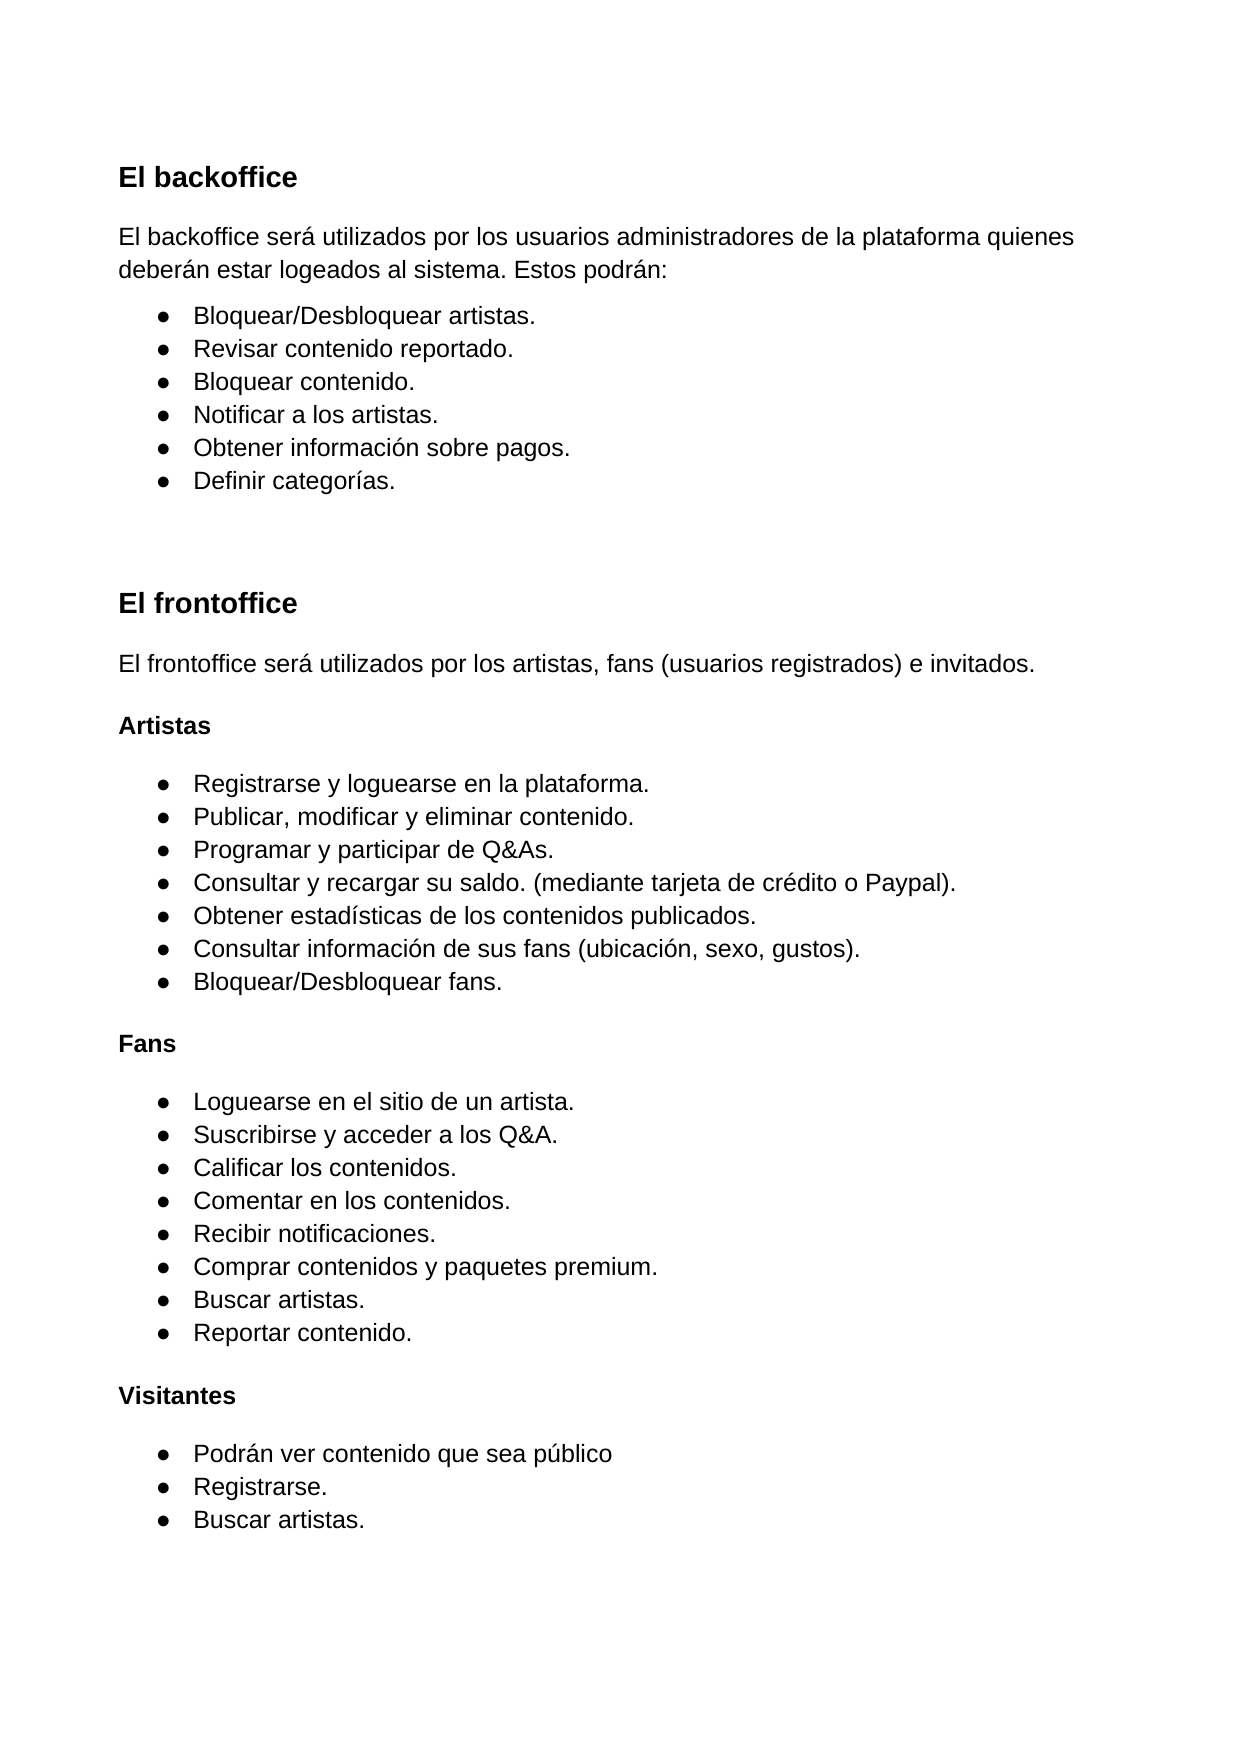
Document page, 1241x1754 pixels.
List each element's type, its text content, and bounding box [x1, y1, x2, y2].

list Programar y participar de Q&As. [156, 835, 1122, 864]
list Recibir notificaciones. [156, 1219, 1122, 1248]
list Registrarse y loguearse en la plataforma. [156, 769, 1122, 798]
list Publicar, modificar y eliminar contenido. [156, 802, 1122, 831]
list Revisar contenido reportado. [156, 334, 1122, 363]
list Comentar en los contenidos. [156, 1186, 1122, 1215]
list Bloquear/Desbloquear fans. [156, 967, 1122, 996]
text El backoffice será utilizados por los usuarios administradores de la plataforma quienes deberán estar logeados al sistema. Estos podrán: [118, 222, 1122, 284]
text El frontoffice será utilizados por los artistas, fans (usuarios registrados) e invitados. [118, 649, 1122, 678]
subtitle El frontoffice [118, 586, 1122, 620]
list Suscribirse y acceder a los Q&A. [156, 1120, 1122, 1149]
subtitle Visitantes [118, 1381, 1122, 1409]
subtitle El backoffice [118, 160, 1122, 193]
list Obtener información sobre pagos. [156, 433, 1122, 462]
list Calificar los contenidos. [156, 1153, 1122, 1182]
list Podrán ver contenido que sea público [156, 1438, 1122, 1467]
list Buscar artistas. [156, 1285, 1122, 1314]
list Registrarse. [156, 1472, 1122, 1500]
list Consultar y recargar su saldo. (mediante tarjeta de crédito o Paypal). [156, 868, 1122, 897]
subtitle Artistas [118, 711, 1122, 740]
list Reportar contenido. [156, 1318, 1122, 1347]
list Bloquear/Desbloquear artistas. [156, 301, 1122, 330]
list Loguearse en el sitio de un artista. [156, 1087, 1122, 1116]
list Bloquear contenido. [156, 367, 1122, 396]
list Buscar artistas. [156, 1504, 1122, 1533]
list Obtener estadísticas de los contenidos publicados. [156, 901, 1122, 930]
subtitle Fans [118, 1029, 1122, 1058]
list Notificar a los artistas. [156, 400, 1122, 429]
list Comprar contenidos y paquetes premium. [156, 1252, 1122, 1281]
list Definir categorías. [156, 466, 1122, 495]
list Consultar información de sus fans (ubicación, sexo, gustos). [156, 934, 1122, 963]
